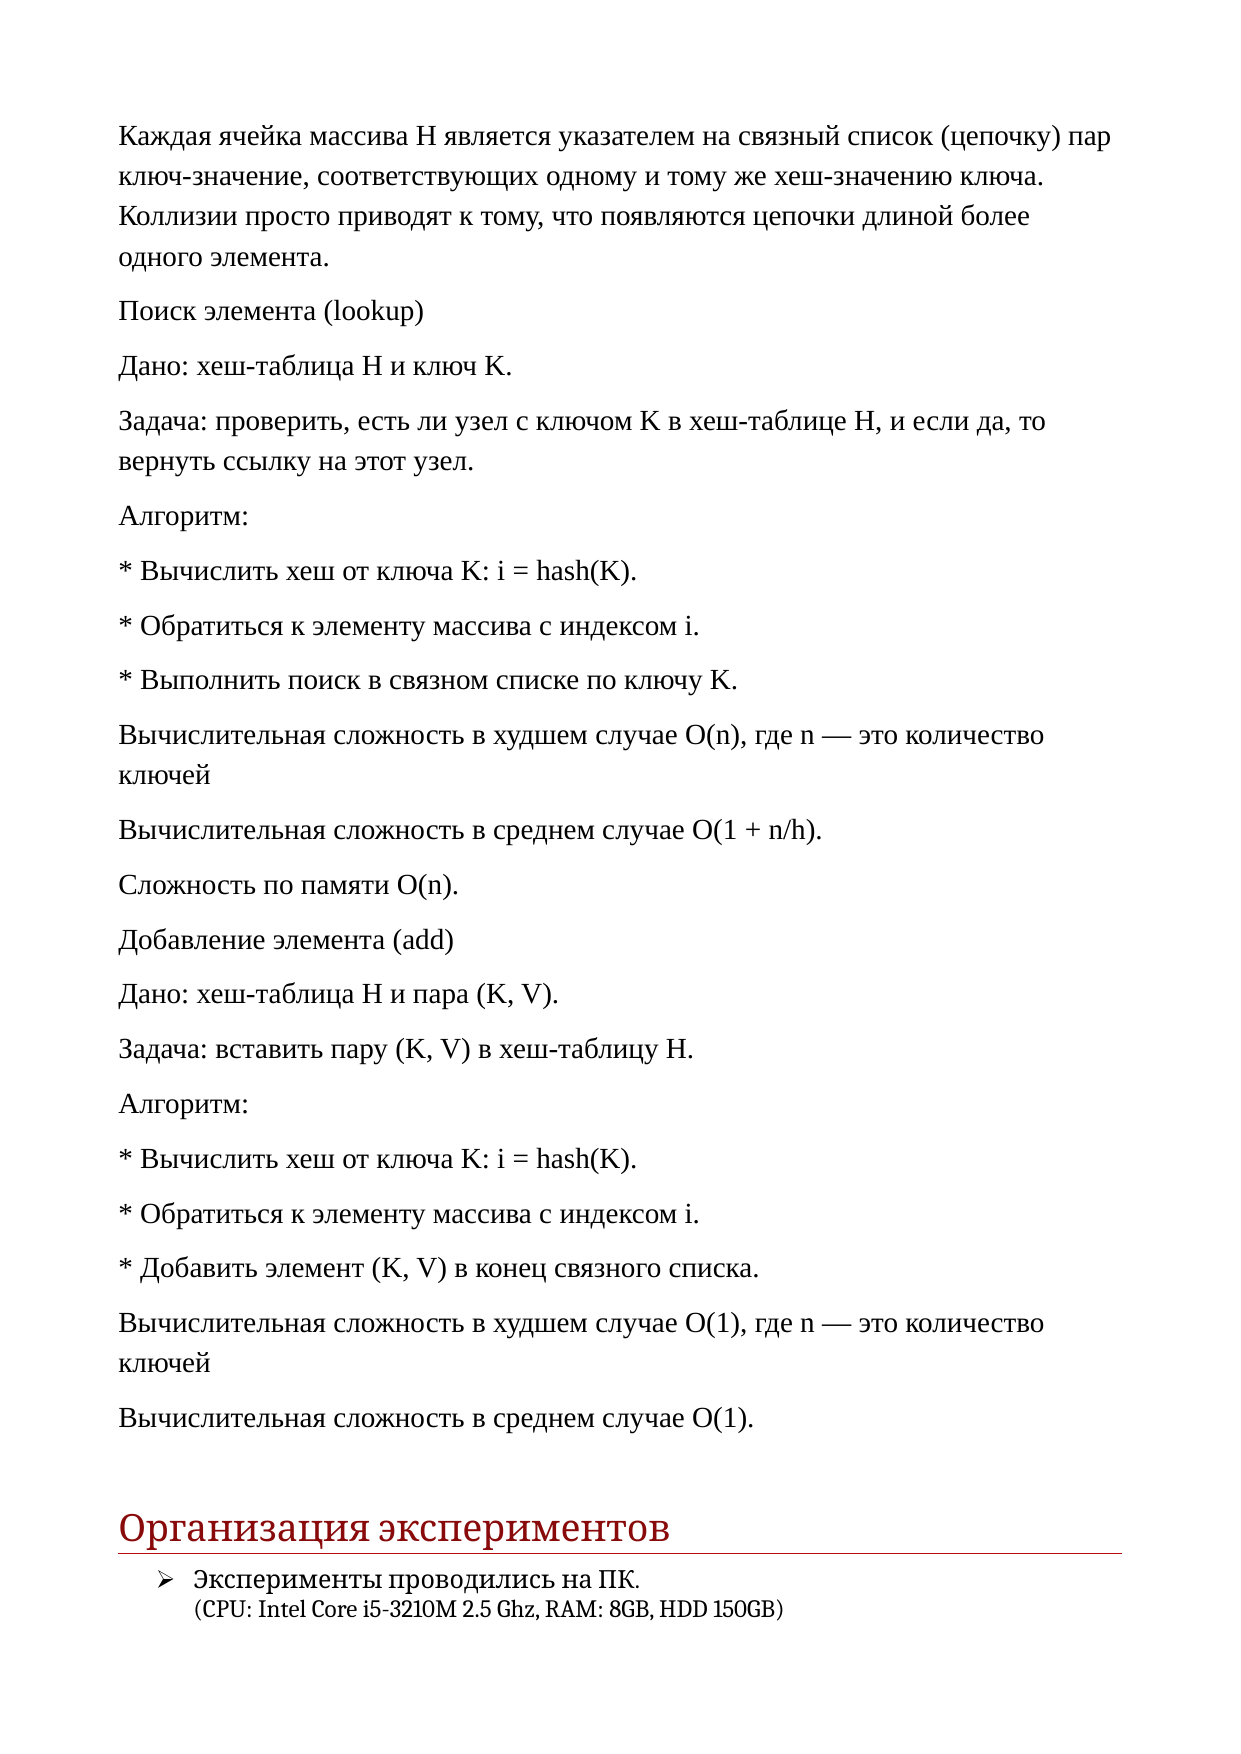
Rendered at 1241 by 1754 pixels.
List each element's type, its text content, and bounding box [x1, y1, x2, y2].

text * Вычислить хеш от ключа K: i = hash(K). [118, 1141, 1122, 1174]
text Поиск элемента (lookup) [118, 293, 1122, 327]
subtitle Организация экспериментов [118, 1508, 1122, 1553]
text Задача: проверить, есть ли узел с ключом K в хеш-таблице H, и если да, то вернуть ссылку на этот узел. [118, 403, 1122, 477]
text * Обратиться к элементу массива с индексом i. [118, 1196, 1122, 1229]
text * Добавить элемент (K, V) в конец связного списка. [118, 1251, 1122, 1284]
text Дано: хеш-таблица H и пара (K, V). [118, 977, 1122, 1010]
text * Выполнить поиск в связном списке по ключу K. [118, 662, 1122, 696]
list Эксперименты проводились на ПК. (CPU: Intel Core i5-3210M 2.5 Ghz, RAM: 8GB, HDD 150GB) [156, 1566, 1122, 1624]
text Задача: вставить пару (K, V) в хеш-таблицу H. [118, 1031, 1122, 1065]
text * Обратиться к элементу массива с индексом i. [118, 608, 1122, 641]
text Вычислительная сложность в среднем случае O(1 + n/h). [118, 812, 1122, 846]
text Сложность по памяти O(n). [118, 867, 1122, 901]
text Вычислительная сложность в среднем случае O(1). [118, 1400, 1122, 1434]
text Каждая ячейка массива H является указателем на связный список (цепочку) пар ключ-значение, соответствующих одному и тому же хеш-значению ключа. Коллизии просто приводят к тому, что появляются цепочки длиной более одного элемента. [118, 118, 1122, 272]
text Добавление элемента (add) [118, 922, 1122, 955]
text Алгоритм: [118, 498, 1122, 532]
text Вычислительная сложность в худшем случае O(n), где n — это количество ключей [118, 717, 1122, 791]
text Дано: хеш-таблица H и ключ K. [118, 348, 1122, 382]
text Вычислительная сложность в худшем случае O(1), где n — это количество ключей [118, 1305, 1122, 1379]
text Алгоритм: [118, 1086, 1122, 1120]
text * Вычислить хеш от ключа K: i = hash(K). [118, 553, 1122, 586]
